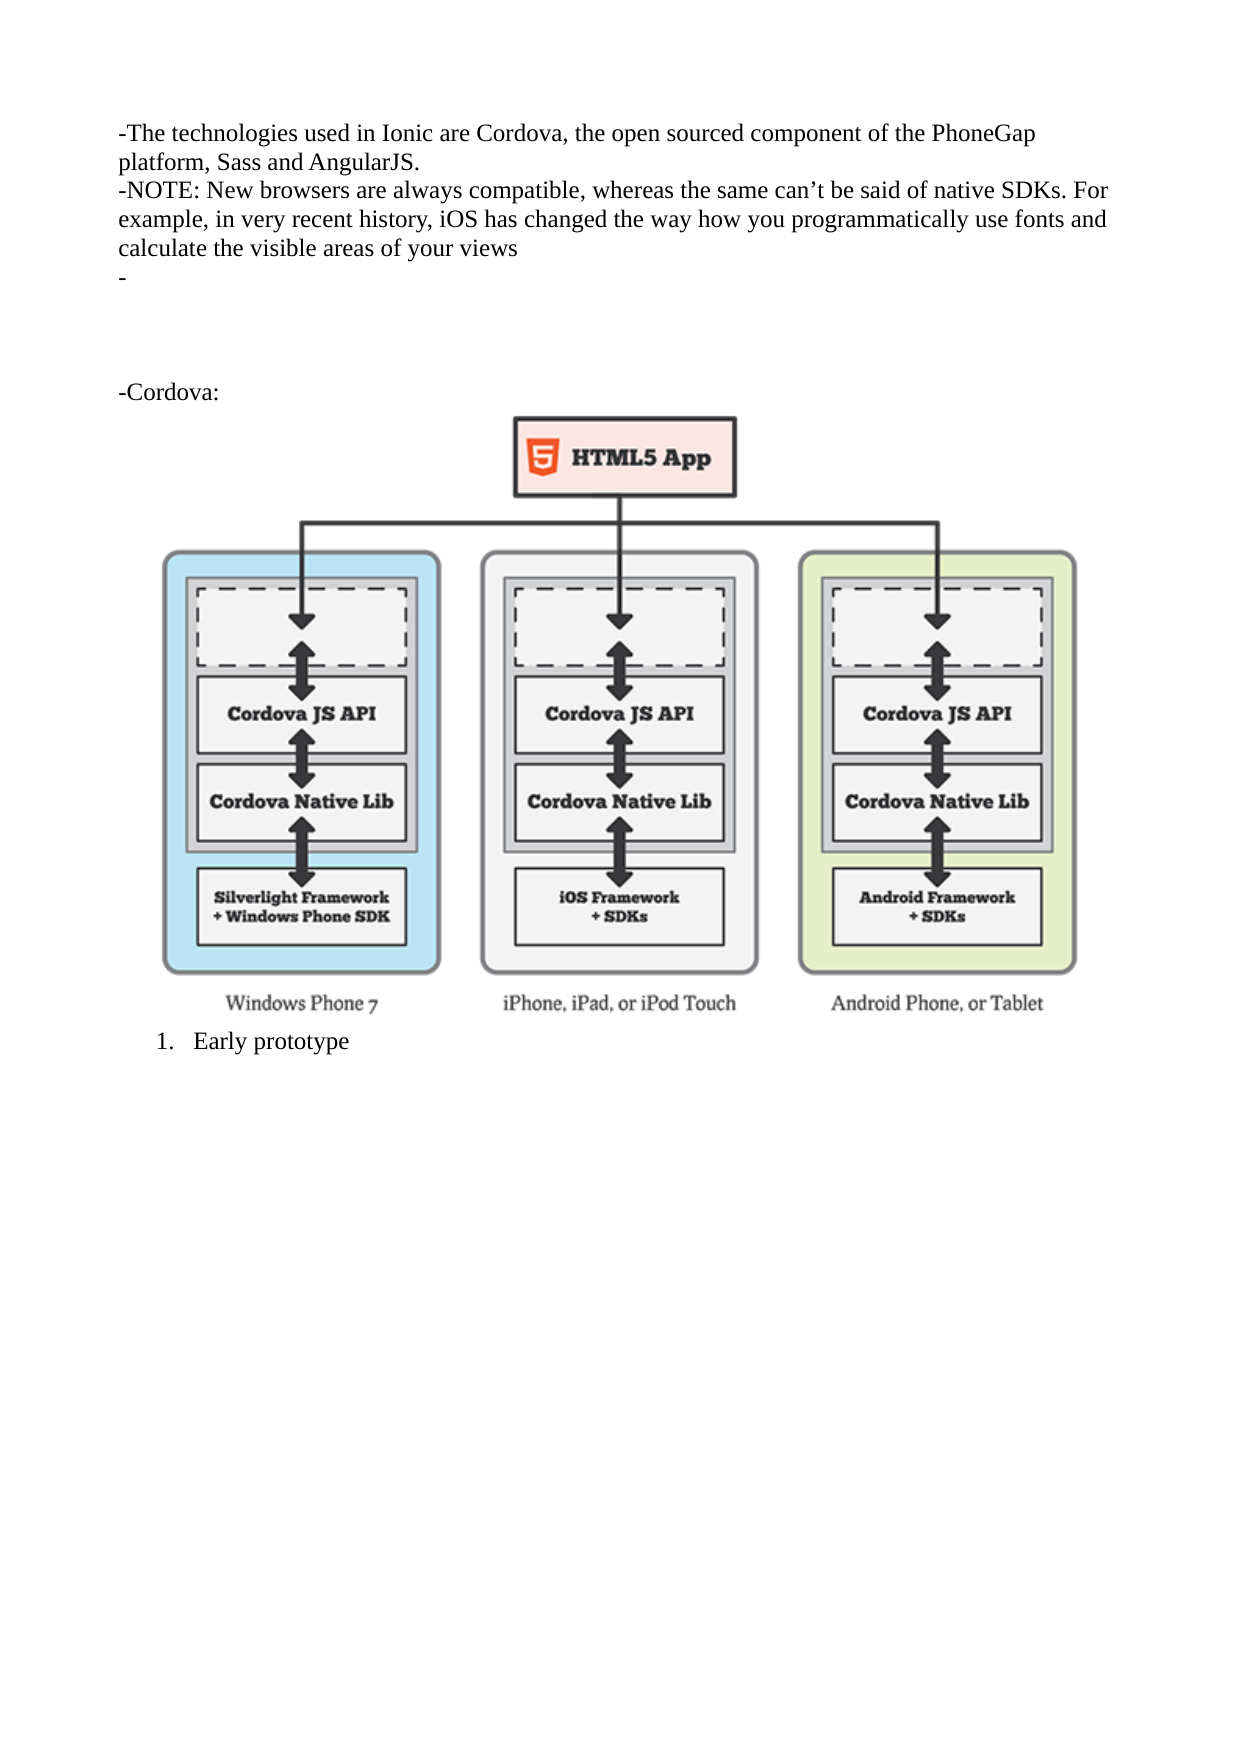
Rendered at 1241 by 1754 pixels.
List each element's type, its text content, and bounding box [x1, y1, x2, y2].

text -NOTE: New browsers are always compatible, whereas the same can’t be said of native SDKs. For example, in very recent history, iOS has changed the way how you programmatically use fonts and calculate the visible areas of your views [118, 176, 1122, 262]
list Early prototype [156, 406, 1122, 1055]
text - [118, 262, 1122, 291]
text -The technologies used in Ionic are Cordova, the open sourced component of the PhoneGap platform, Sass and AngularJS. [118, 118, 1122, 176]
text -Cordova: [118, 377, 1122, 406]
picture [151, 405, 1089, 1026]
